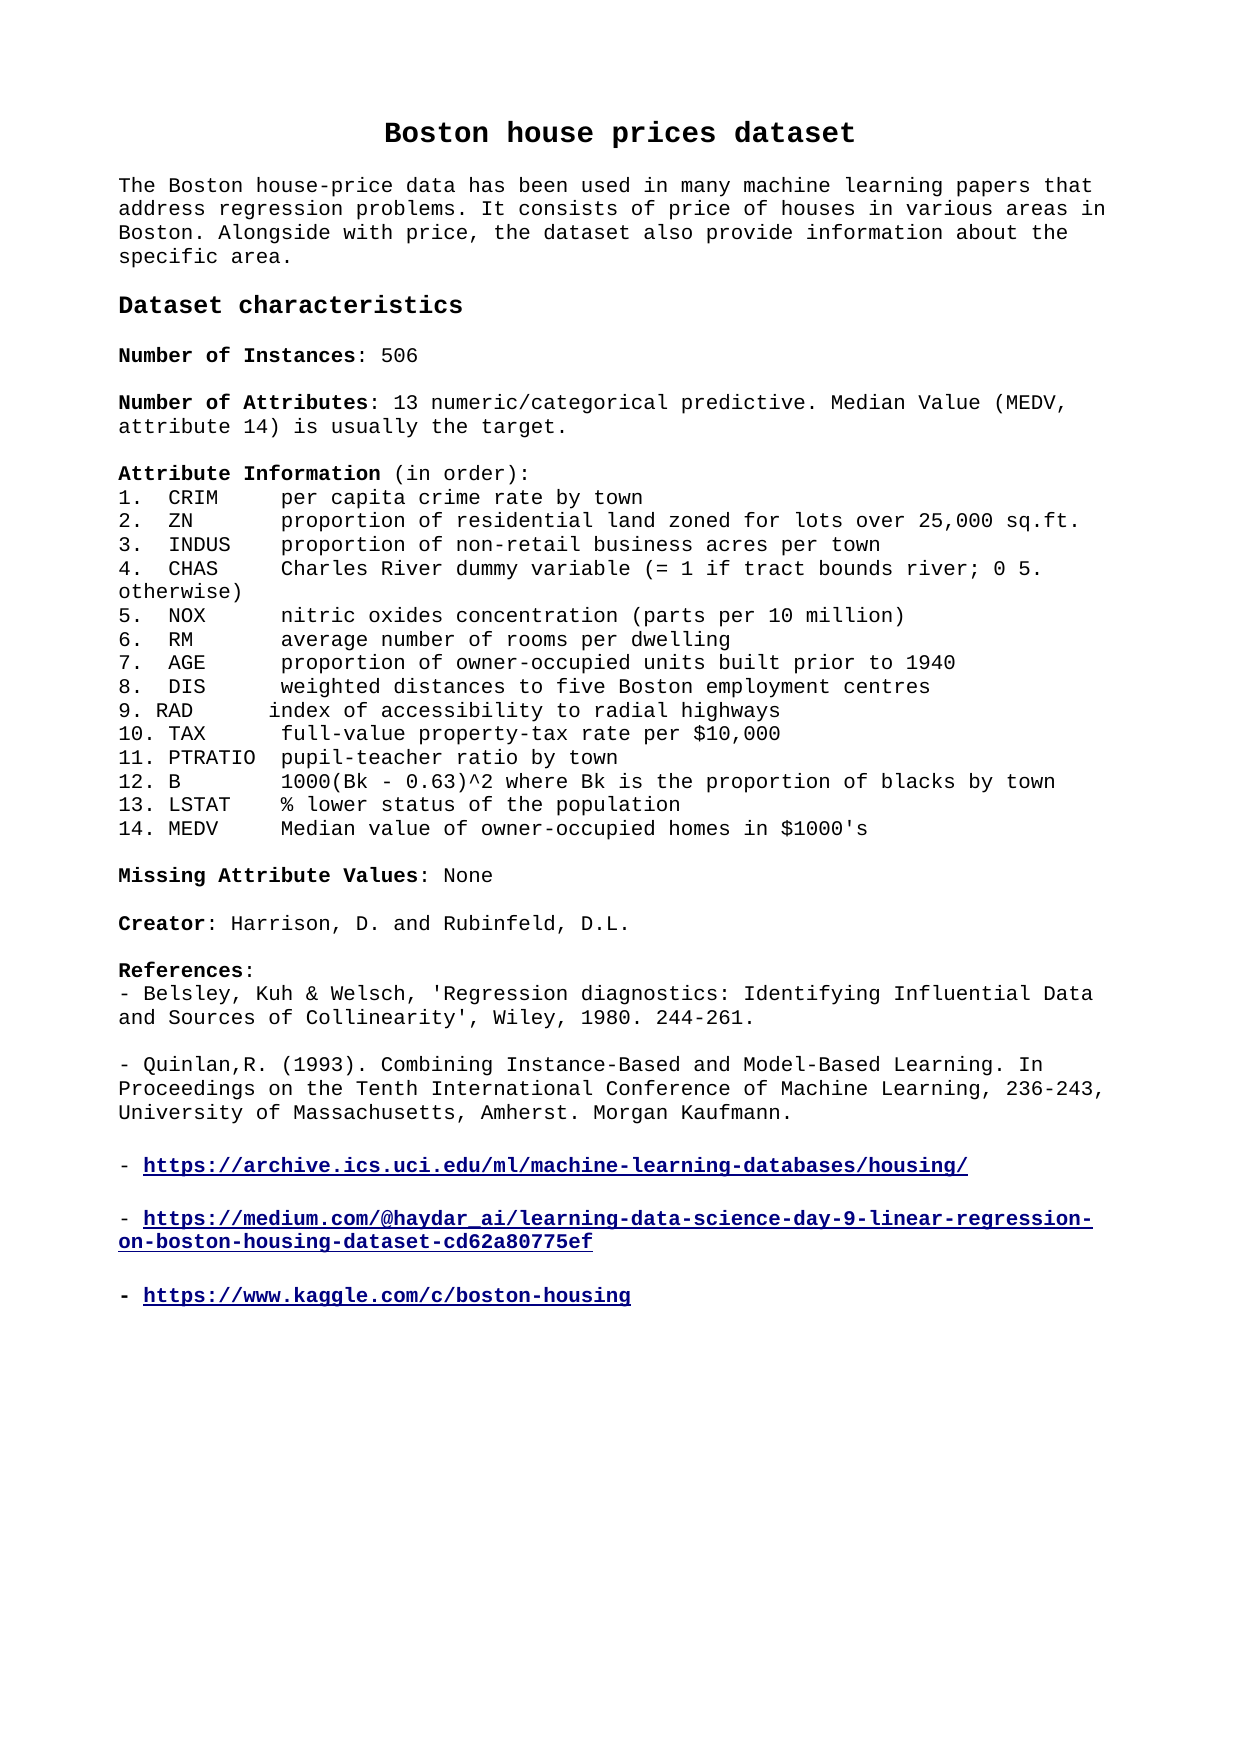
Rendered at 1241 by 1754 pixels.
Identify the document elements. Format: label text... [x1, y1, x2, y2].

text Missing Attribute Values: None [118, 865, 1122, 889]
text 6. RM average number of rooms per dwelling [118, 629, 1122, 652]
text 4. CHAS Charles River dummy variable (= 1 if tract bounds river; 0 5. otherwise) [118, 558, 1122, 605]
text 9. RAD index of accessibility to radial highways [118, 700, 1122, 723]
text 5. NOX nitric oxides concentration (parts per 10 million) [118, 605, 1122, 629]
text - https://medium.com/@haydar_ai/learning-data-science-day-9-linear-regression-on-boston-housing-dataset-cd62a80775ef [118, 1208, 1122, 1255]
text Creator: Harrison, D. and Rubinfeld, D.L. [118, 912, 1122, 936]
text Dataset characteristics [118, 293, 1122, 321]
text Number of Instances: 506 [118, 345, 1122, 369]
text 3. INDUS proportion of non-retail business acres per town [118, 534, 1122, 558]
text 2. ZN proportion of residential land zoned for lots over 25,000 sq.ft. [118, 511, 1122, 534]
text 13. LSTAT % lower status of the population [118, 794, 1122, 818]
text Number of Attributes: 13 numeric/categorical predictive. Median Value (MEDV, attribute 14) is usually the target. [118, 392, 1122, 439]
text References: [118, 960, 1122, 983]
text - Quinlan,R. (1993). Combining Instance-Based and Model-Based Learning. In Proceedings on the Tenth International Conference of Machine Learning, 236-243, University of Massachusetts, Amherst. Morgan Kaufmann. [118, 1054, 1122, 1125]
text Boston house prices dataset [118, 118, 1122, 151]
text 8. DIS weighted distances to five Boston employment centres [118, 676, 1122, 700]
text Attribute Information (in order): [118, 463, 1122, 487]
text 1. CRIM per capita crime rate by town [118, 487, 1122, 511]
text 12. B 1000(Bk - 0.63)^2 where Bk is the proportion of blacks by town [118, 771, 1122, 794]
text 10. TAX full-value property-tax rate per $10,000 [118, 723, 1122, 747]
text 7. AGE proportion of owner-occupied units built prior to 1940 [118, 652, 1122, 676]
text - Belsley, Kuh & Welsch, 'Regression diagnostics: Identifying Influential Data and Sources of Collinearity', Wiley, 1980. 244-261. [118, 983, 1122, 1031]
text 11. PTRATIO pupil-teacher ratio by town [118, 747, 1122, 771]
text - https://www.kaggle.com/c/boston-housing [118, 1285, 1122, 1308]
text The Boston house-price data has been used in many machine learning papers that address regression problems. It consists of price of houses in various areas in Boston. Alongside with price, the dataset also provide information about the specific area. [118, 175, 1122, 269]
text 14. MEDV Median value of owner-occupied homes in $1000's [118, 818, 1122, 842]
text - https://archive.ics.uci.edu/ml/machine-learning-databases/housing/ [118, 1155, 1122, 1178]
